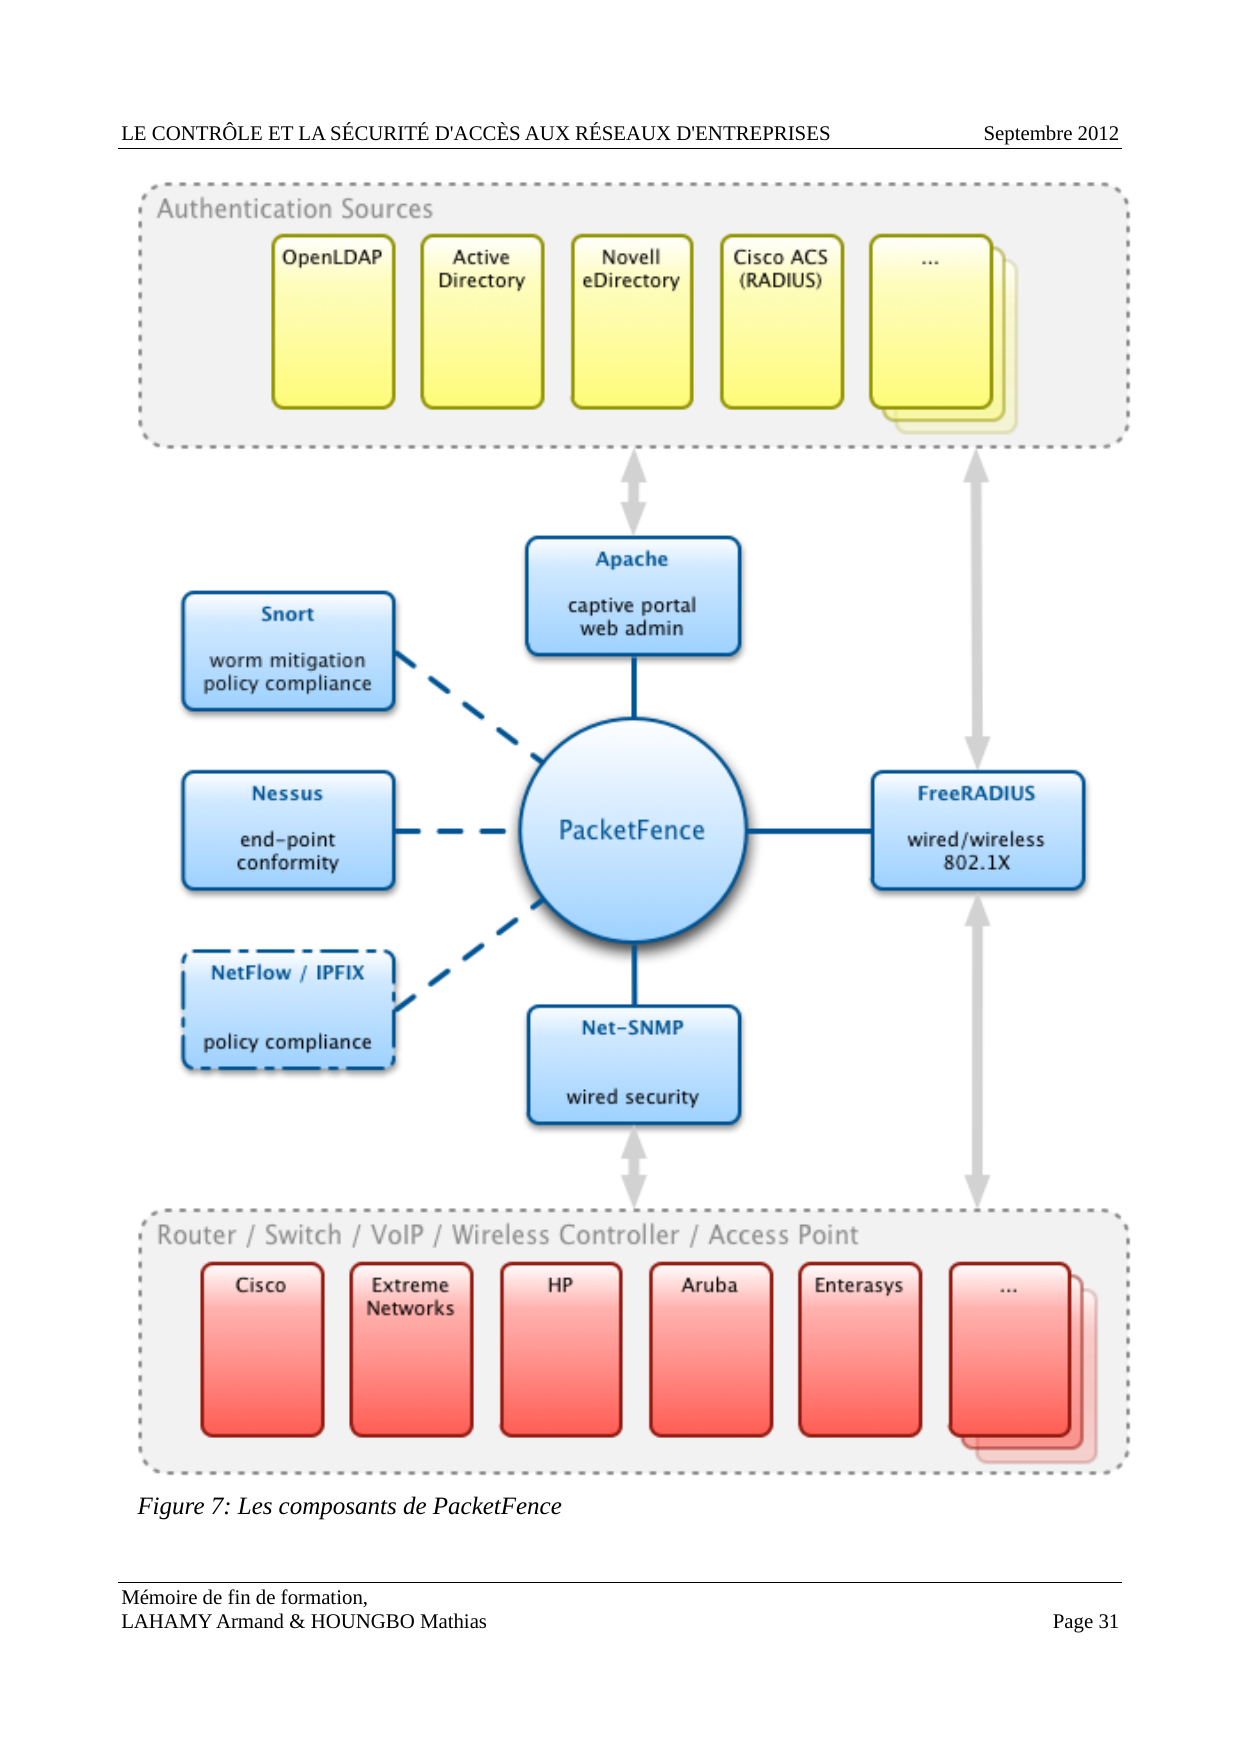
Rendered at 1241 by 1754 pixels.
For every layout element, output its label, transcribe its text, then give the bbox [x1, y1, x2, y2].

picture [137, 182, 1132, 1477]
text Figure 7: Les composants de PacketFence [137, 1477, 1132, 1519]
